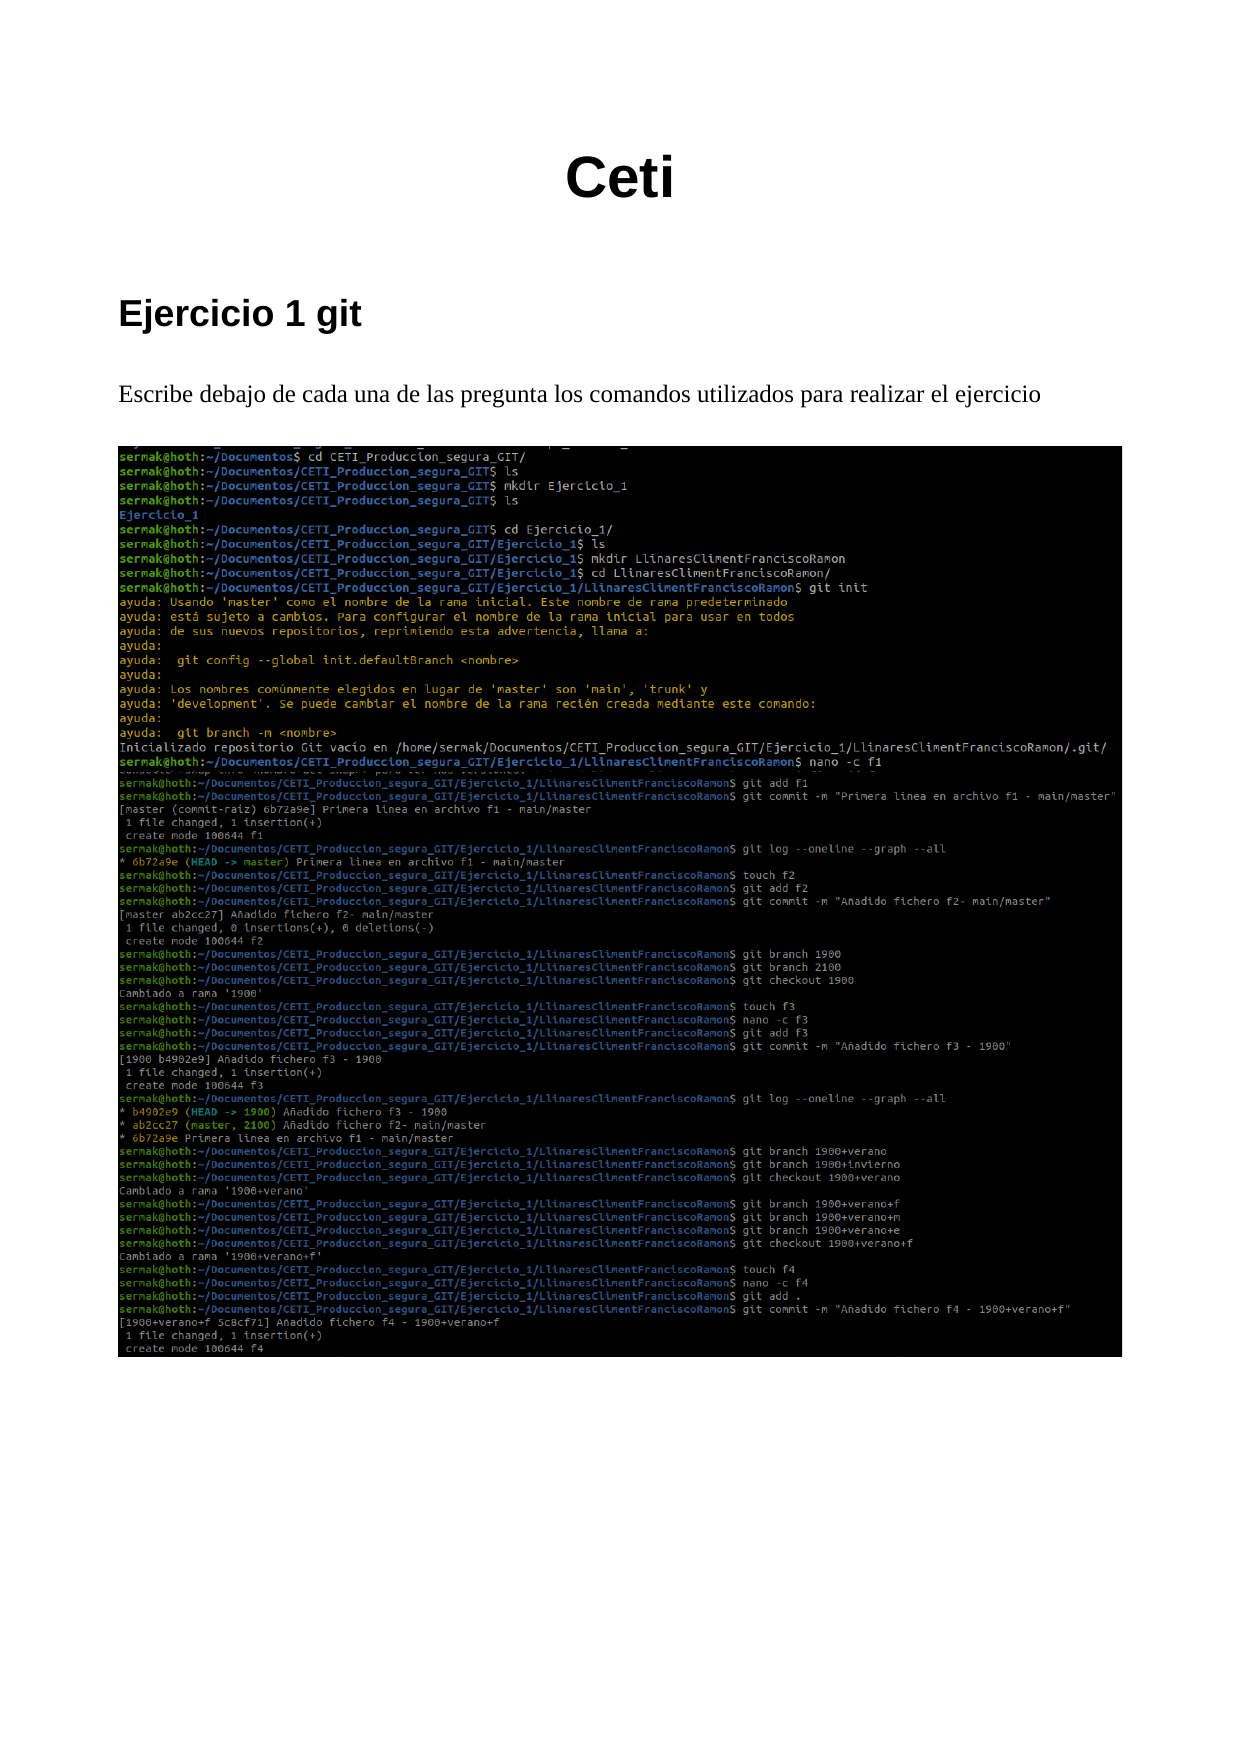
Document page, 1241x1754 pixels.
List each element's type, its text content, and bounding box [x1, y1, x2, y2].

title Ceti [118, 143, 1122, 210]
picture [118, 446, 1123, 1357]
text Escribe debajo de cada una de las pregunta los comandos utilizados para realizar el ejercicio [118, 346, 1122, 408]
subtitle Ejercicio 1 git [118, 248, 1122, 334]
